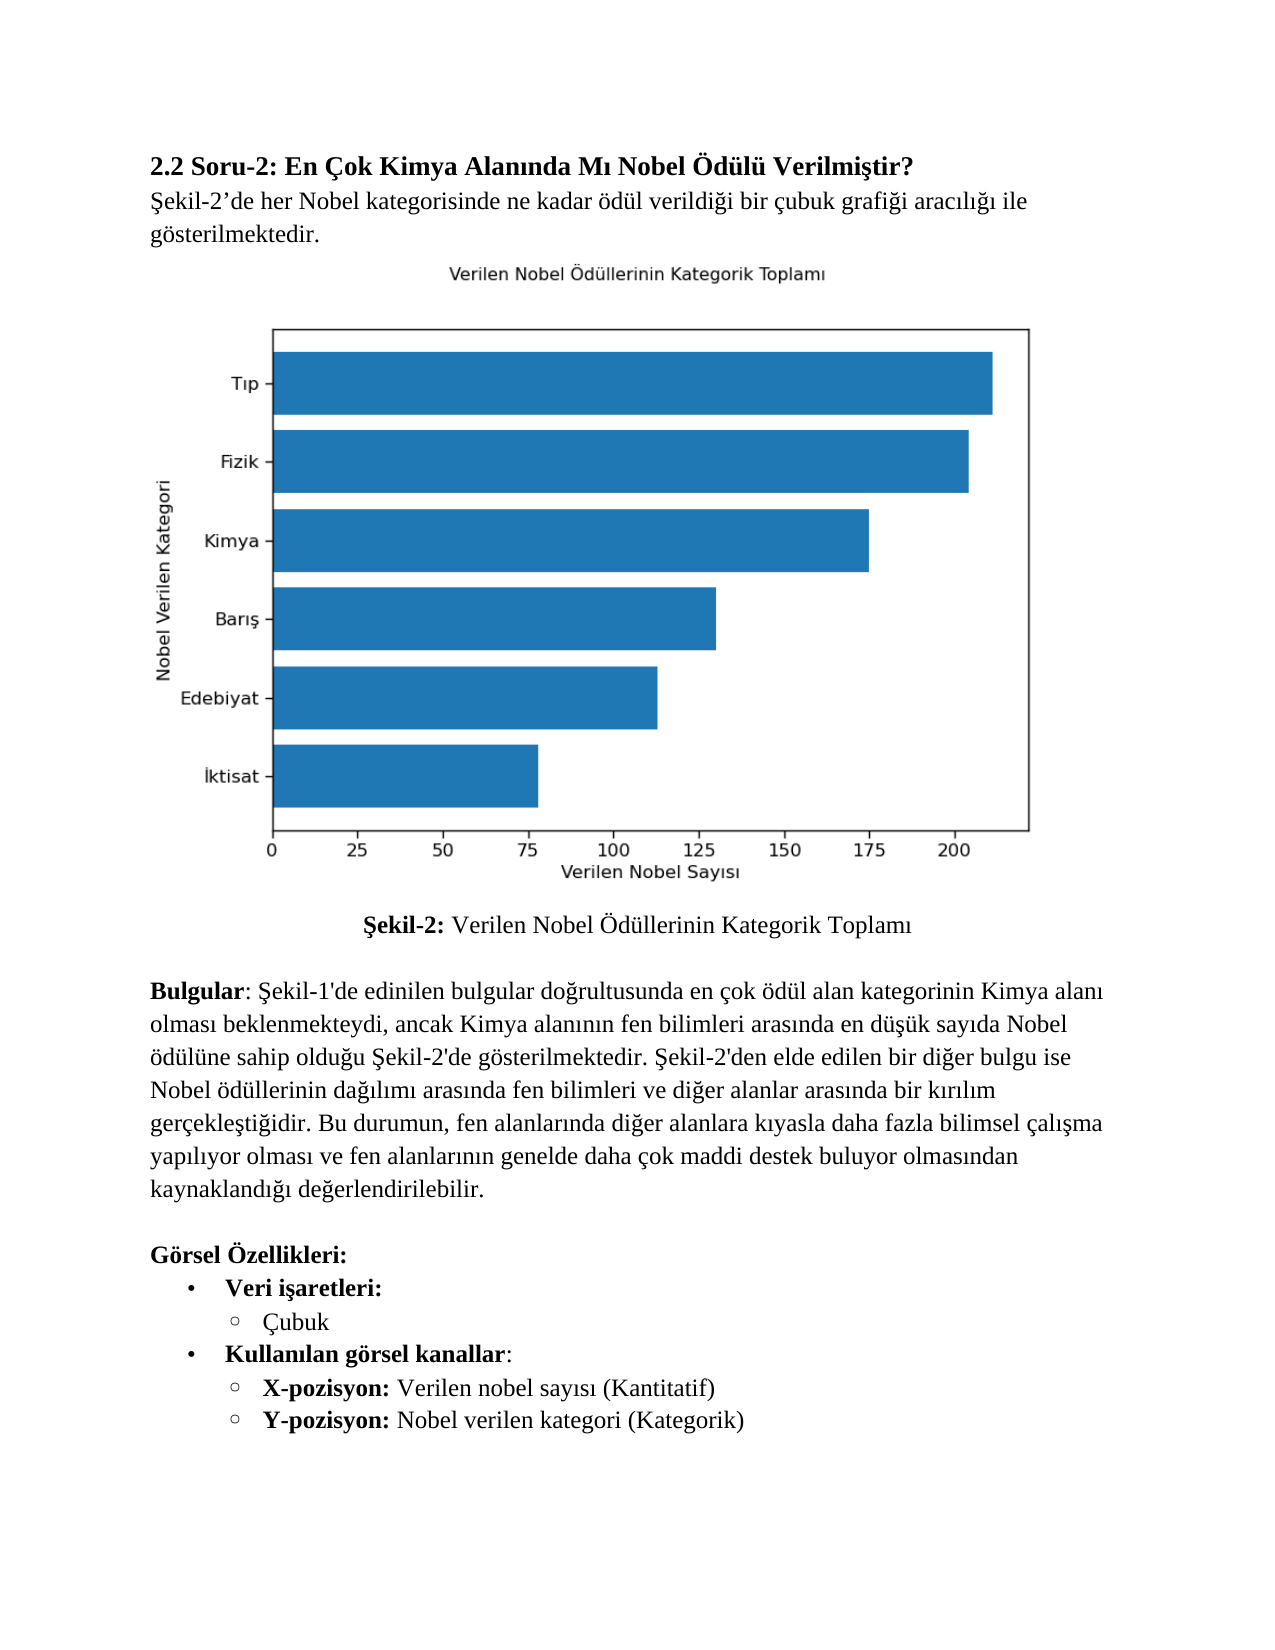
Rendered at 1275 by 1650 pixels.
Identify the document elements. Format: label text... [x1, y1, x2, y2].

text Şekil-2: Verilen Nobel Ödüllerinin Kategorik Toplamı [150, 902, 1125, 939]
picture [150, 251, 1125, 902]
text Bulgular: Şekil-1'de edinilen bulgular doğrultusunda en çok ödül alan kategorinin Kimya alanı olması beklenmekteydi, ancak Kimya alanının fen bilimleri arasında en düşük sayıda Nobel ödülüne sahip olduğu Şekil-2'de gösterilmektedir. Şekil-2'den elde edilen bir diğer bulgu ise Nobel ödüllerinin dağılımı arasında fen bilimleri ve diğer alanlar arasında bir kırılım gerçekleştiğidir. Bu durumun, fen alanlarında diğer alanlara kıyasla daha fazla bilimsel çalışma yapılıyor olması ve fen alanlarının genelde daha çok maddi destek buluyor olmasından kaynaklandığı değerlendirilebilir. [150, 976, 1125, 1203]
text Şekil-2’de her Nobel kategorisinde ne kadar ödül verildiği bir çubuk grafiği aracılığı ile gösterilmektedir. [150, 186, 1125, 247]
list Veri işaretleri: [187, 1273, 1125, 1302]
list Y-pozisyon: Nobel verilen kategori (Kategorik) [225, 1406, 1125, 1434]
list Çubuk [225, 1307, 1125, 1335]
text Görsel Özellikleri: [150, 1241, 1125, 1269]
list X-pozisyon: Verilen nobel sayısı (Kantitatif) [225, 1373, 1125, 1401]
text 2.2 Soru-2: En Çok Kimya Alanında Mı Nobel Ödülü Verilmiştir? [150, 150, 1125, 181]
list Kullanılan görsel kanallar: [187, 1339, 1125, 1368]
